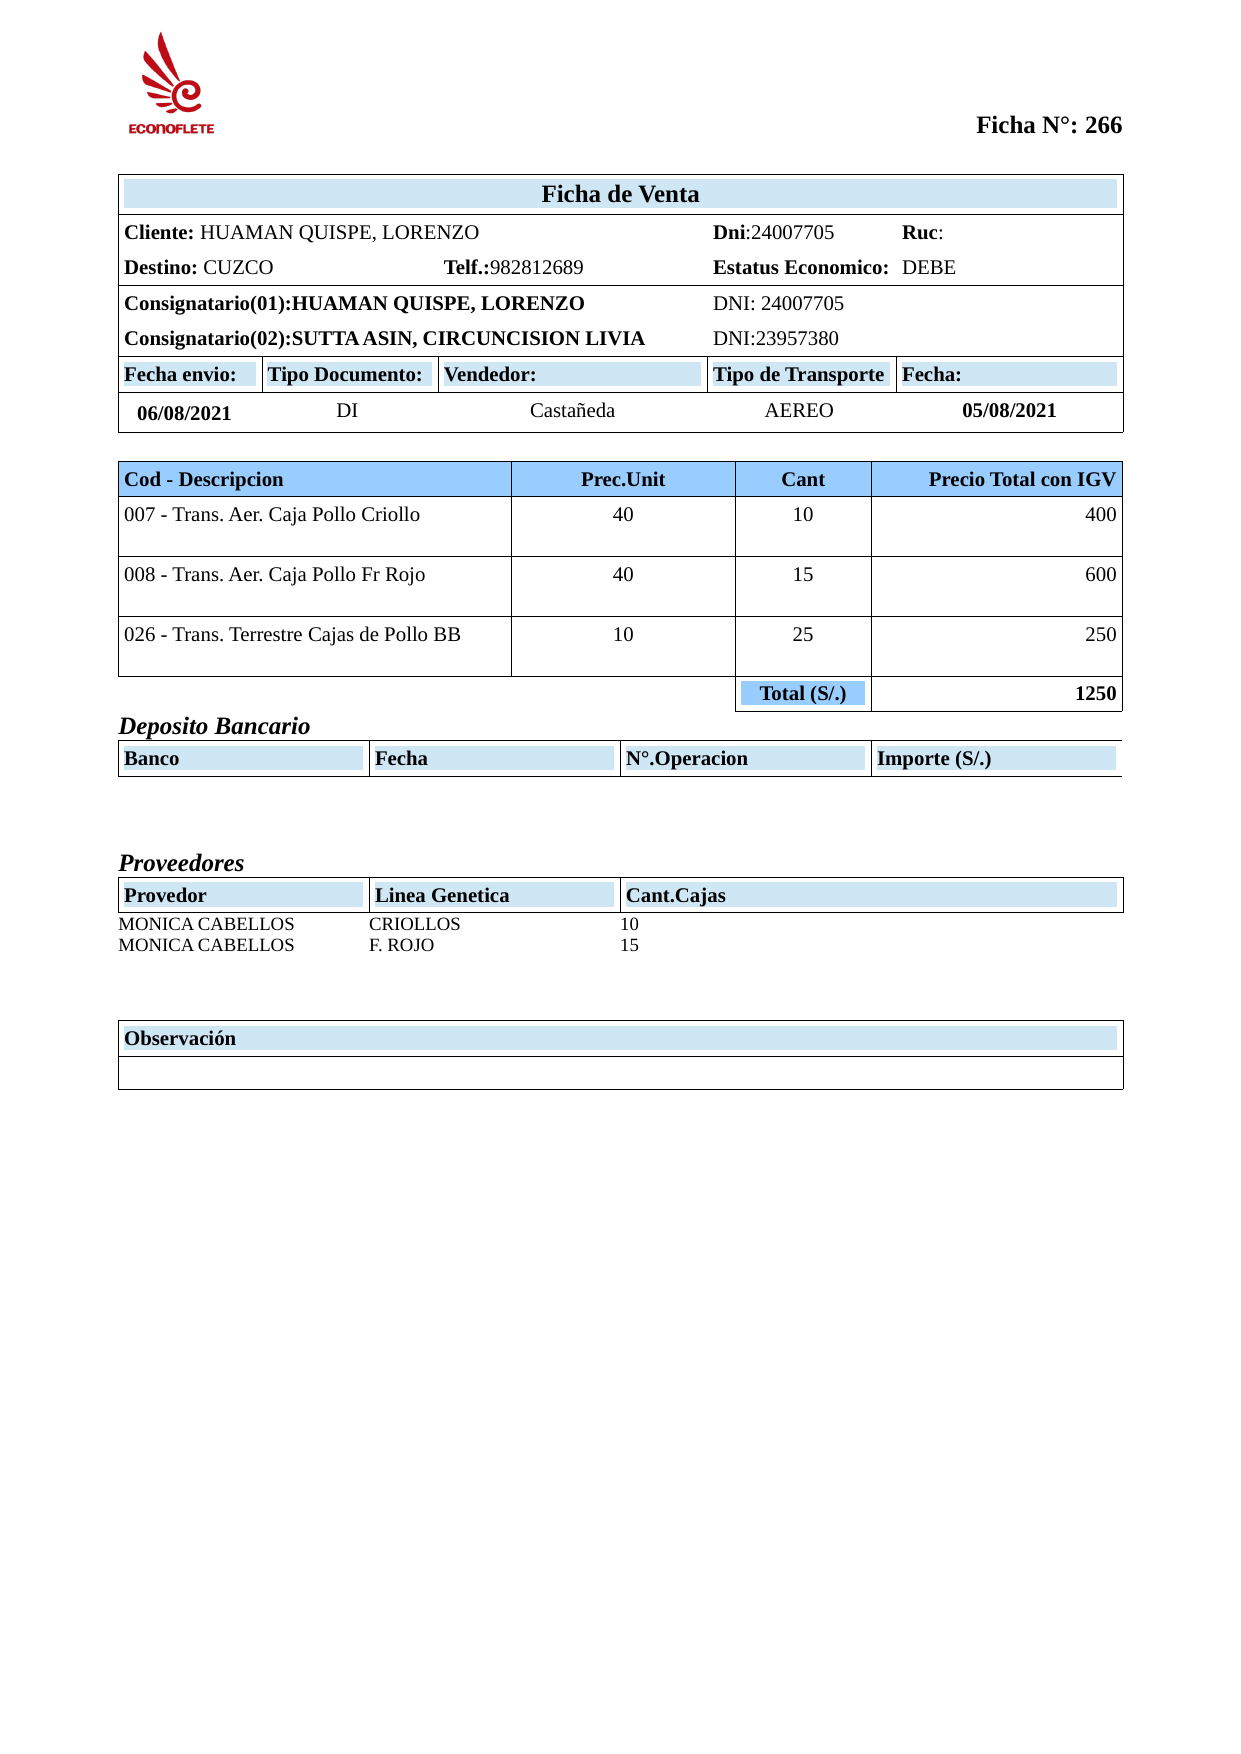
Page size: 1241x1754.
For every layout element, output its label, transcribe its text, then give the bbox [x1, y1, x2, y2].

table_cell MONICA CABELLOS [118, 913, 369, 934]
table_cell 05/08/2021 [896, 393, 1123, 432]
table_header Linea Genetica [370, 878, 620, 912]
table_cell DNI: 24007705 [707, 286, 1123, 321]
table_cell Total (S/.) [736, 677, 871, 711]
table_cell [369, 999, 620, 1020]
table_header N°.Operacion [621, 741, 871, 776]
table_cell [118, 956, 369, 977]
table_cell Castañeda [438, 393, 707, 432]
table_header Ficha de Venta [119, 175, 1123, 214]
table_cell [118, 677, 511, 711]
table_header Fecha [370, 741, 620, 776]
table_cell [620, 777, 871, 800]
table_cell Consignatario(01):HUAMAN QUISPE, LORENZO [119, 286, 707, 321]
table_cell 15 [620, 934, 1123, 956]
table_cell 15 [736, 557, 871, 616]
table_cell 10 [512, 617, 735, 676]
table_cell Fecha: [897, 357, 1123, 392]
table_cell [369, 800, 620, 824]
table_cell [620, 999, 1123, 1020]
table_cell [118, 777, 369, 800]
table_cell 400 [872, 497, 1122, 556]
table_header Cant [736, 462, 871, 496]
table_cell [620, 824, 871, 848]
table_cell MONICA CABELLOS [118, 934, 369, 956]
picture [118, 31, 225, 134]
table_cell Consignatario(02):SUTTA ASIN, CIRCUNCISION LIVIA [119, 321, 707, 356]
table_header Cod - Descripcion [119, 462, 511, 496]
table_cell [620, 977, 1123, 999]
table_cell [620, 800, 871, 824]
table_cell DNI:23957380 [707, 321, 1123, 356]
table_cell 008 - Trans. Aer. Caja Pollo Fr Rojo [119, 557, 511, 616]
table_cell [369, 956, 620, 977]
table_cell 10 [736, 497, 871, 556]
table_cell 1250 [872, 677, 1122, 711]
table_cell 06/08/2021 [119, 393, 262, 432]
table_cell Fecha envio: [119, 357, 262, 392]
table_cell [369, 777, 620, 800]
table_header Provedor [119, 878, 369, 912]
table_cell DEBE [896, 249, 1123, 285]
table_cell 026 - Trans. Terrestre Cajas de Pollo BB [119, 617, 511, 676]
table_cell Tipo de Transporte [708, 357, 896, 392]
table_cell [118, 824, 369, 848]
table_cell Estatus Economico: [707, 249, 896, 285]
table_cell 600 [872, 557, 1122, 616]
table_header Observación [119, 1021, 1123, 1056]
text Deposito Bancario [118, 711, 1122, 740]
table_cell 007 - Trans. Aer. Caja Pollo Criollo [119, 497, 511, 556]
table_cell DI [262, 393, 438, 432]
table_cell 40 [512, 557, 735, 616]
table_header Precio Total con IGV [872, 462, 1122, 496]
table_cell Ruc: [896, 215, 1123, 249]
table_cell [871, 800, 1122, 824]
table_cell 40 [512, 497, 735, 556]
table_cell 250 [872, 617, 1122, 676]
table_cell [511, 677, 735, 711]
table_cell CRIOLLOS [369, 913, 620, 934]
table_header Prec.Unit [512, 462, 735, 496]
table_cell [369, 977, 620, 999]
table_cell Cliente: HUAMAN QUISPE, LORENZO [119, 215, 707, 249]
table_header Cant.Cajas [621, 878, 1123, 912]
table_header Banco [119, 741, 369, 776]
table_cell [118, 977, 369, 999]
table_cell 25 [736, 617, 871, 676]
table_cell Tipo Documento: [263, 357, 438, 392]
table_cell [871, 824, 1122, 848]
table_cell [118, 800, 369, 824]
table_cell Destino: CUZCO [119, 249, 438, 285]
table_cell [871, 777, 1122, 800]
table_cell [620, 956, 1123, 977]
table_cell AEREO [707, 393, 896, 432]
text Proveedores [118, 848, 1122, 877]
table_cell [118, 999, 369, 1020]
table_cell [369, 824, 620, 848]
table_header Importe (S/.) [872, 741, 1122, 776]
table_cell F. ROJO [369, 934, 620, 956]
table_cell Dni:24007705 [707, 215, 896, 249]
table_cell [119, 1057, 1123, 1089]
table_cell 10 [620, 913, 1123, 934]
table_cell Vendedor: [439, 357, 707, 392]
table_cell Telf.:982812689 [438, 249, 707, 285]
